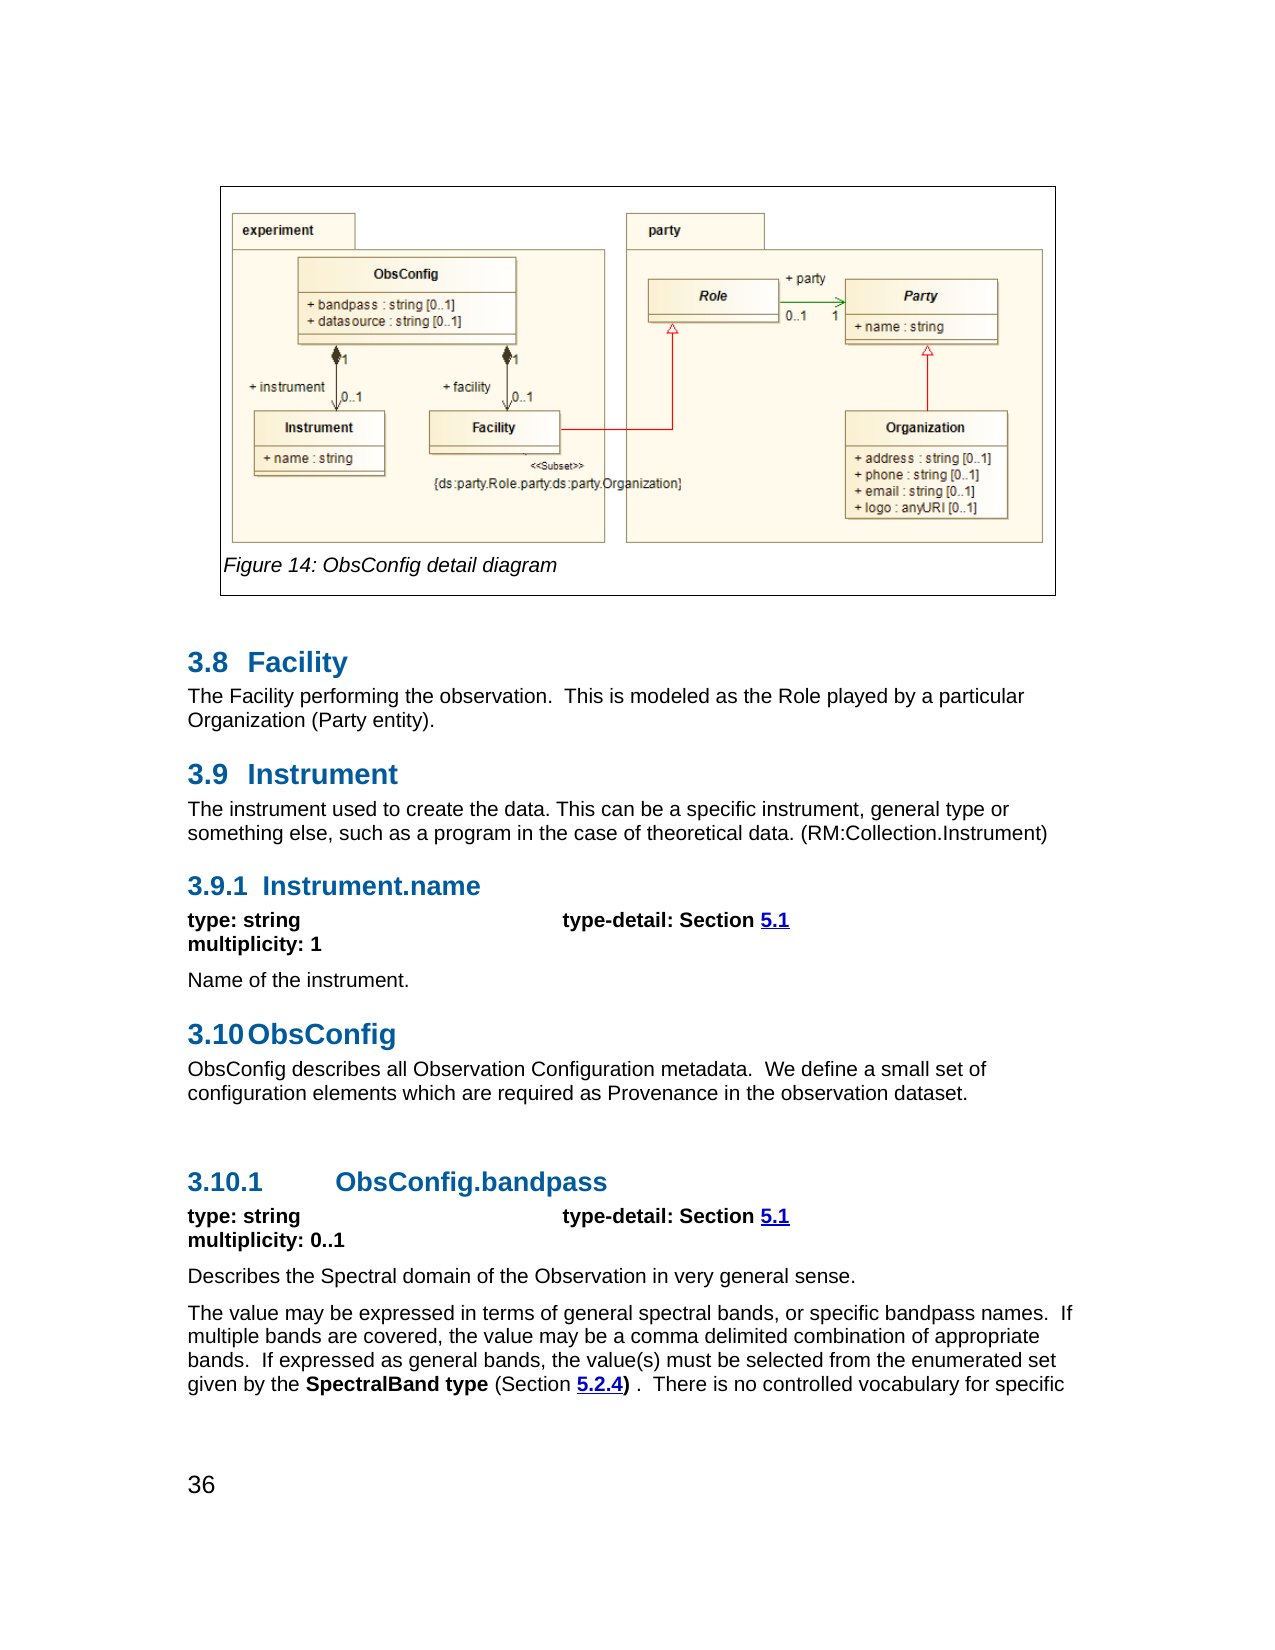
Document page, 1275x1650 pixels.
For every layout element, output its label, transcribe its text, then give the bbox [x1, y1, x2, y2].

text Figure 14: ObsConfig detail diagram [223, 554, 1052, 577]
subtitle Facility [187, 644, 1087, 678]
text type: string type-detail: Section 5.1 [187, 907, 1087, 931]
text multiplicity: 1 [187, 931, 1087, 955]
text ObsConfig describes all Observation Configuration metadata. We define a small set of configuration elements which are required as Provenance in the observation dataset. [187, 1057, 1087, 1104]
subtitle ObsConfig.bandpass [187, 1166, 1087, 1197]
text type: string type-detail: Section 5.1 [187, 1203, 1087, 1227]
text The instrument used to create the data. This can be a specific instrument, general type or something else, such as a program in the case of theoretical data. (RM:Collection.Instrument) [187, 797, 1087, 845]
text Name of the instrument. [187, 968, 1087, 992]
subtitle ObsConfig [187, 1017, 1087, 1050]
text multiplicity: 0..1 [187, 1227, 1087, 1251]
subtitle Instrument.name [187, 870, 1087, 901]
text The value may be expressed in terms of general spectral bands, or specific bandpass names. If multiple bands are covered, the value may be a comma delimited combination of appropriate bands. If expressed as general bands, the value(s) must be selected from the enumerated set given by the SpectralBand type (Section 5.2.4) . There is no controlled vocabulary for specific [187, 1300, 1087, 1396]
text The Facility performing the observation. This is modeled as the Role played by a particular Organization (Party entity). [187, 684, 1087, 732]
subtitle Instrument [187, 757, 1087, 791]
text Describes the Spectral domain of the Observation in very general sense. [187, 1264, 1087, 1288]
picture [221, 202, 1054, 554]
